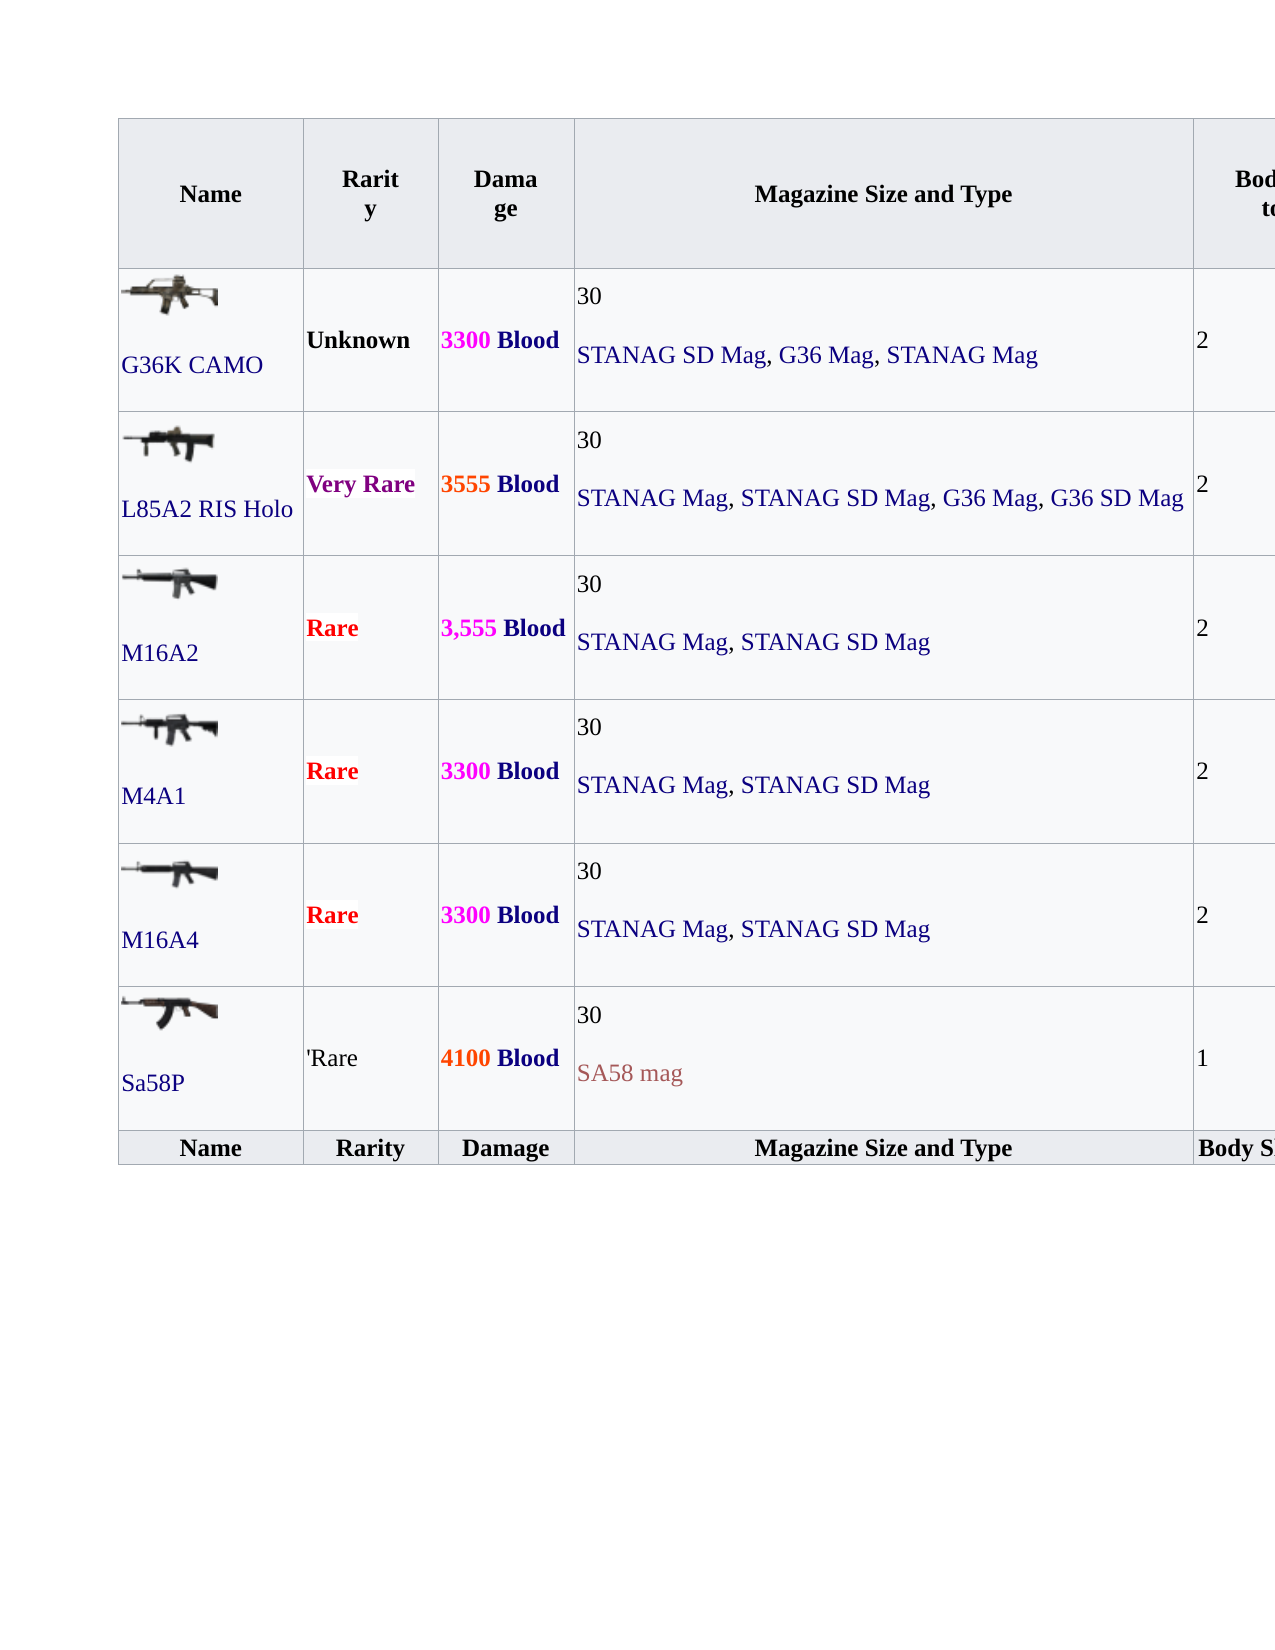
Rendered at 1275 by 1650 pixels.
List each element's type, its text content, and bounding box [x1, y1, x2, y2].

table_cell 3,555 Blood [439, 556, 574, 699]
table_cell 3555 Blood [439, 412, 574, 555]
picture [121, 845, 218, 896]
table_cell Sa58P [119, 987, 303, 1130]
table_cell 30 STANAG Mag, STANAG SD Mag [575, 556, 1193, 699]
table_cell Rarity [304, 1131, 438, 1164]
table_cell Rare [304, 700, 438, 842]
table_cell G36K CAMO [119, 269, 303, 411]
table_cell 'Rare [304, 987, 438, 1130]
table_cell Damage [439, 1131, 574, 1164]
table_cell 2 [1194, 844, 1275, 986]
table_cell 2 [1194, 556, 1275, 699]
table_cell M4A1 [119, 700, 303, 842]
table_cell 2 [1194, 412, 1275, 555]
table_header Rarity [304, 119, 438, 268]
picture [121, 414, 218, 465]
table_cell Rare [304, 844, 438, 986]
table_cell 30 STANAG Mag, STANAG SD Mag, G36 Mag, G36 SD Mag [575, 412, 1193, 555]
table_header Damage [439, 119, 574, 268]
table_cell Unknown [304, 269, 438, 411]
table_header Body Shots to Kill [1194, 119, 1275, 268]
table_cell 30 STANAG Mag, STANAG SD Mag [575, 844, 1193, 986]
table_header Magazine Size and Type [575, 119, 1193, 268]
table_header Name [119, 119, 303, 268]
table_cell 1 [1194, 987, 1275, 1130]
table_cell 30 SA58 mag [575, 987, 1193, 1130]
table_cell 30 STANAG Mag, STANAG SD Mag [575, 700, 1193, 842]
table_cell Body Shots to Kill [1194, 1131, 1275, 1164]
table_cell M16A2 [119, 556, 303, 699]
picture [121, 270, 218, 321]
picture [121, 989, 218, 1039]
table_cell 2 [1194, 700, 1275, 842]
table_cell 4100 Blood [439, 987, 574, 1130]
table_cell L85A2 RIS Holo [119, 412, 303, 555]
table_cell 2 [1194, 269, 1275, 411]
table_cell M16A4 [119, 844, 303, 986]
table_cell Very Rare [304, 412, 438, 555]
table_cell Magazine Size and Type [575, 1131, 1193, 1164]
table_cell 3300 Blood [439, 269, 574, 411]
table_cell 3300 Blood [439, 844, 574, 986]
table_cell Rare [304, 556, 438, 699]
table_cell Name [119, 1131, 303, 1164]
table_cell 30 STANAG SD Mag, G36 Mag, STANAG Mag [575, 269, 1193, 411]
picture [121, 701, 218, 752]
table_cell 3300 Blood [439, 700, 574, 842]
picture [121, 558, 218, 609]
